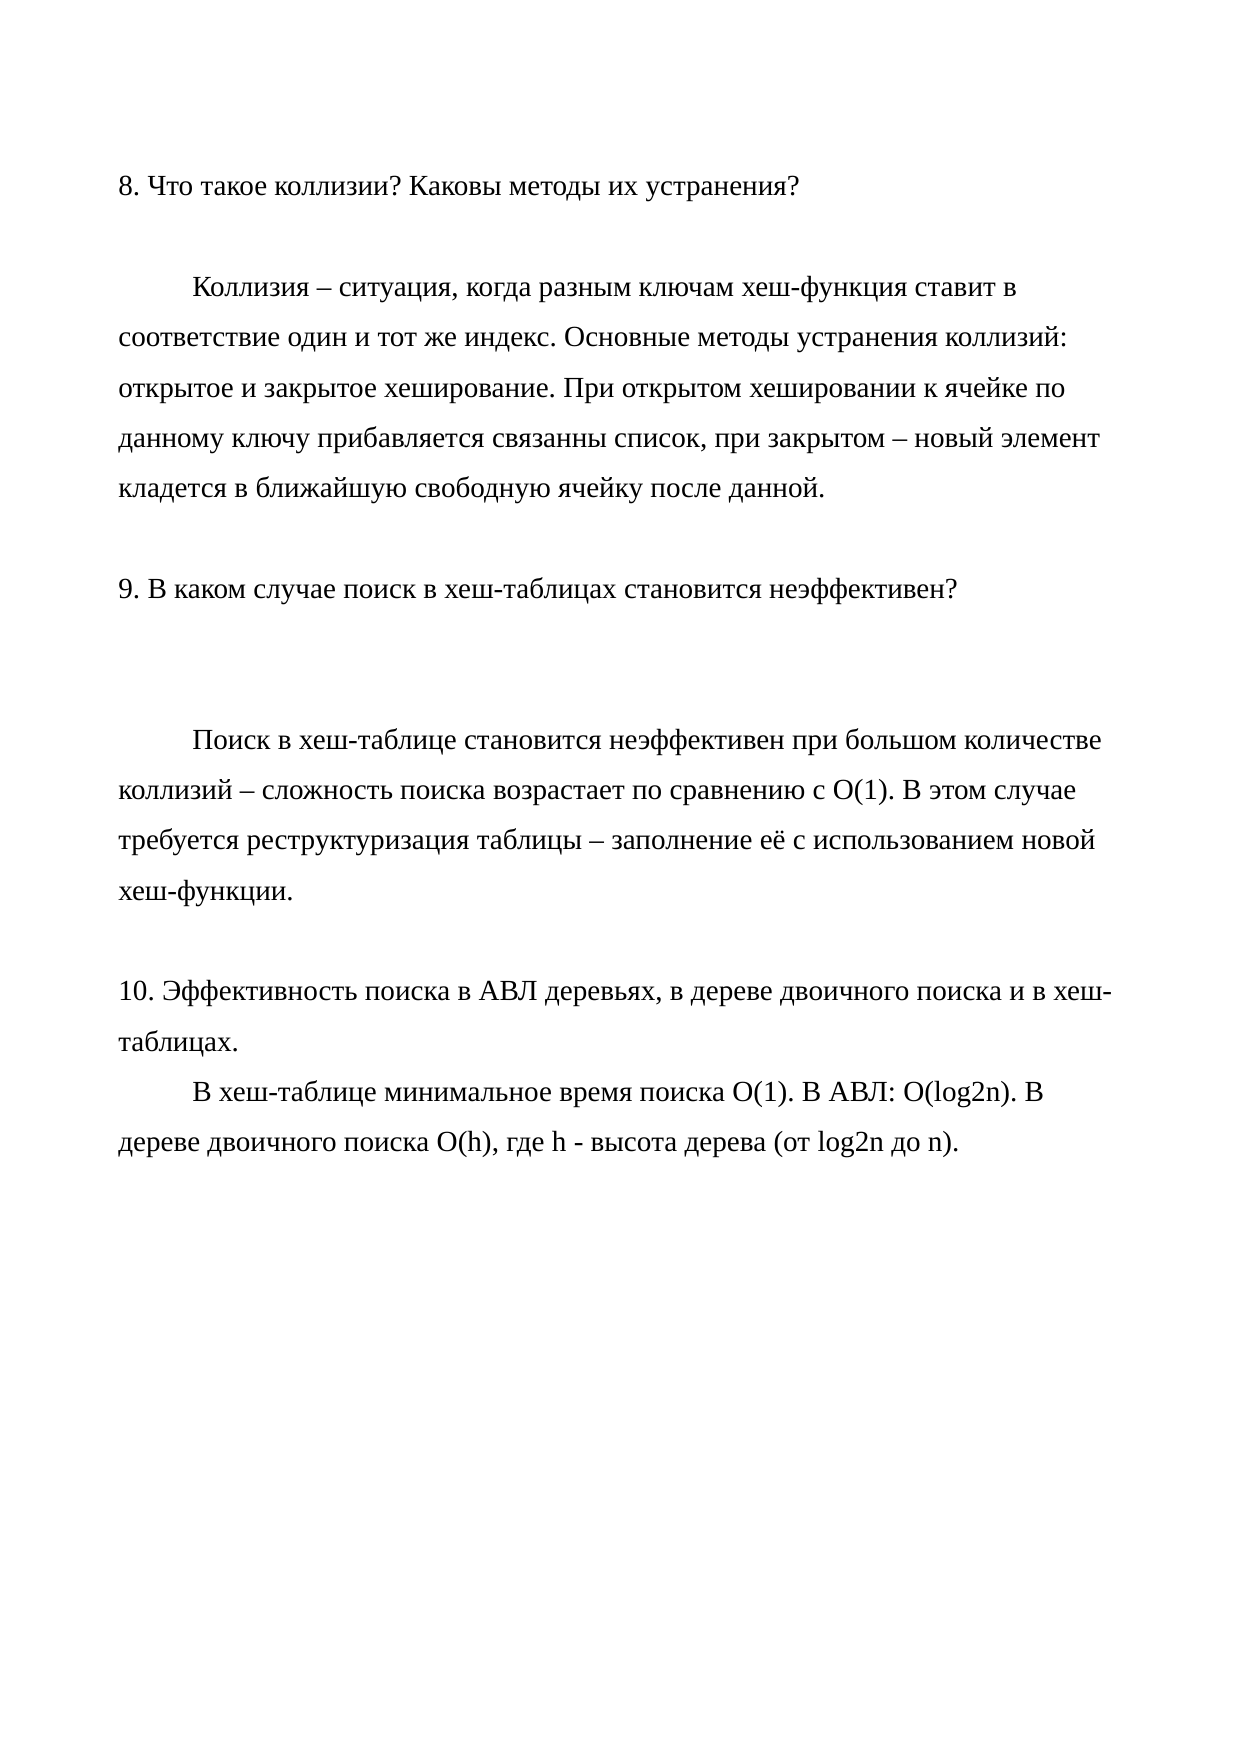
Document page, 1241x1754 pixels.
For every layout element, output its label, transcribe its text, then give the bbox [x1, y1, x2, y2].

text 8. Что такое коллизии? Каковы методы их устранения? [118, 168, 1122, 202]
text 9. В каком случае поиск в хеш-таблицах становится неэффективен? [118, 571, 1122, 604]
text Поиск в хеш-таблице становится неэффективен при большом количестве коллизий – сложность поиска возрастает по сравнению с О(1). В этом случае требуется реструктуризация таблицы – заполнение её с использованием новой хеш-функции. [118, 722, 1122, 906]
text 10. Эффективность поиска в АВЛ деревьях, в дереве двоичного поиска и в хеш-таблицах. [118, 973, 1122, 1057]
text В хеш-таблице минимальное время поиска О(1). В АВЛ: О(log2n). В дереве двоичного поиска О(h), где h - высота дерева (от log2n до n). [118, 1074, 1122, 1158]
text Коллизия – ситуация, когда разным ключам хеш-функция ставит в соответствие один и тот же индекс. Основные методы устранения коллизий: открытое и закрытое хеширование. При открытом хешировании к ячейке по данному ключу прибавляется связанны список, при закрытом – новый элемент кладется в ближайшую свободную ячейку после данной. [118, 269, 1122, 504]
